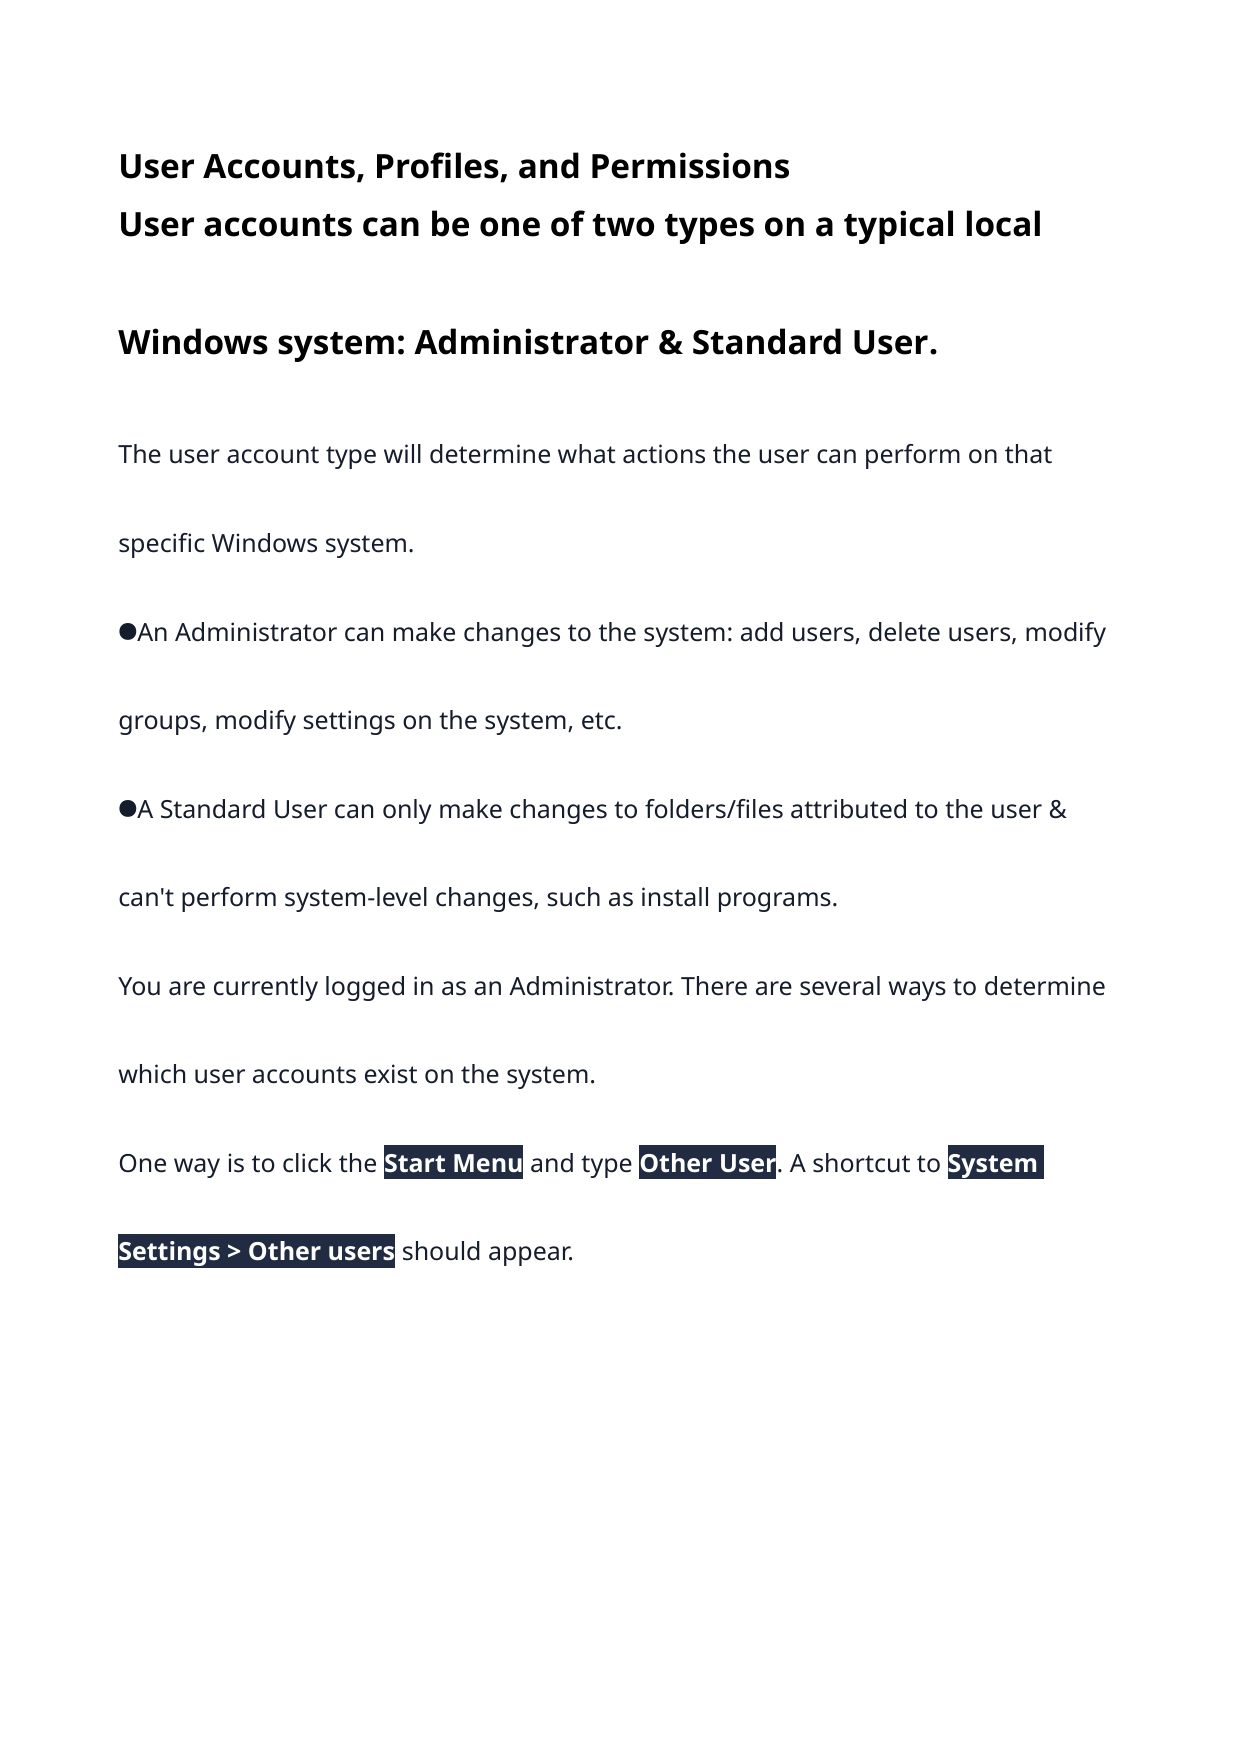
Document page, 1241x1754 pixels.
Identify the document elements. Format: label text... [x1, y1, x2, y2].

list An Administrator can make changes to the system: add users, delete users, modify groups, modify settings on the system, etc. [118, 614, 1122, 737]
subtitle User Accounts, Profiles, and Permissions [118, 143, 1122, 188]
text You are currently logged in as an Administrator. There are several ways to determine which user accounts exist on the system. [118, 968, 1122, 1091]
list A Standard User can only make changes to folders/files attributed to the user & can't perform system-level changes, such as install programs. [118, 791, 1122, 914]
text User accounts can be one of two types on a typical local Windows system: Administrator & Standard User. [118, 201, 1122, 364]
text One way is to click the Start Menu and type Other User. A shortcut to System Settings > Other users should appear. [118, 1145, 1122, 1268]
text The user account type will determine what actions the user can perform on that specific Windows system. [118, 437, 1122, 560]
